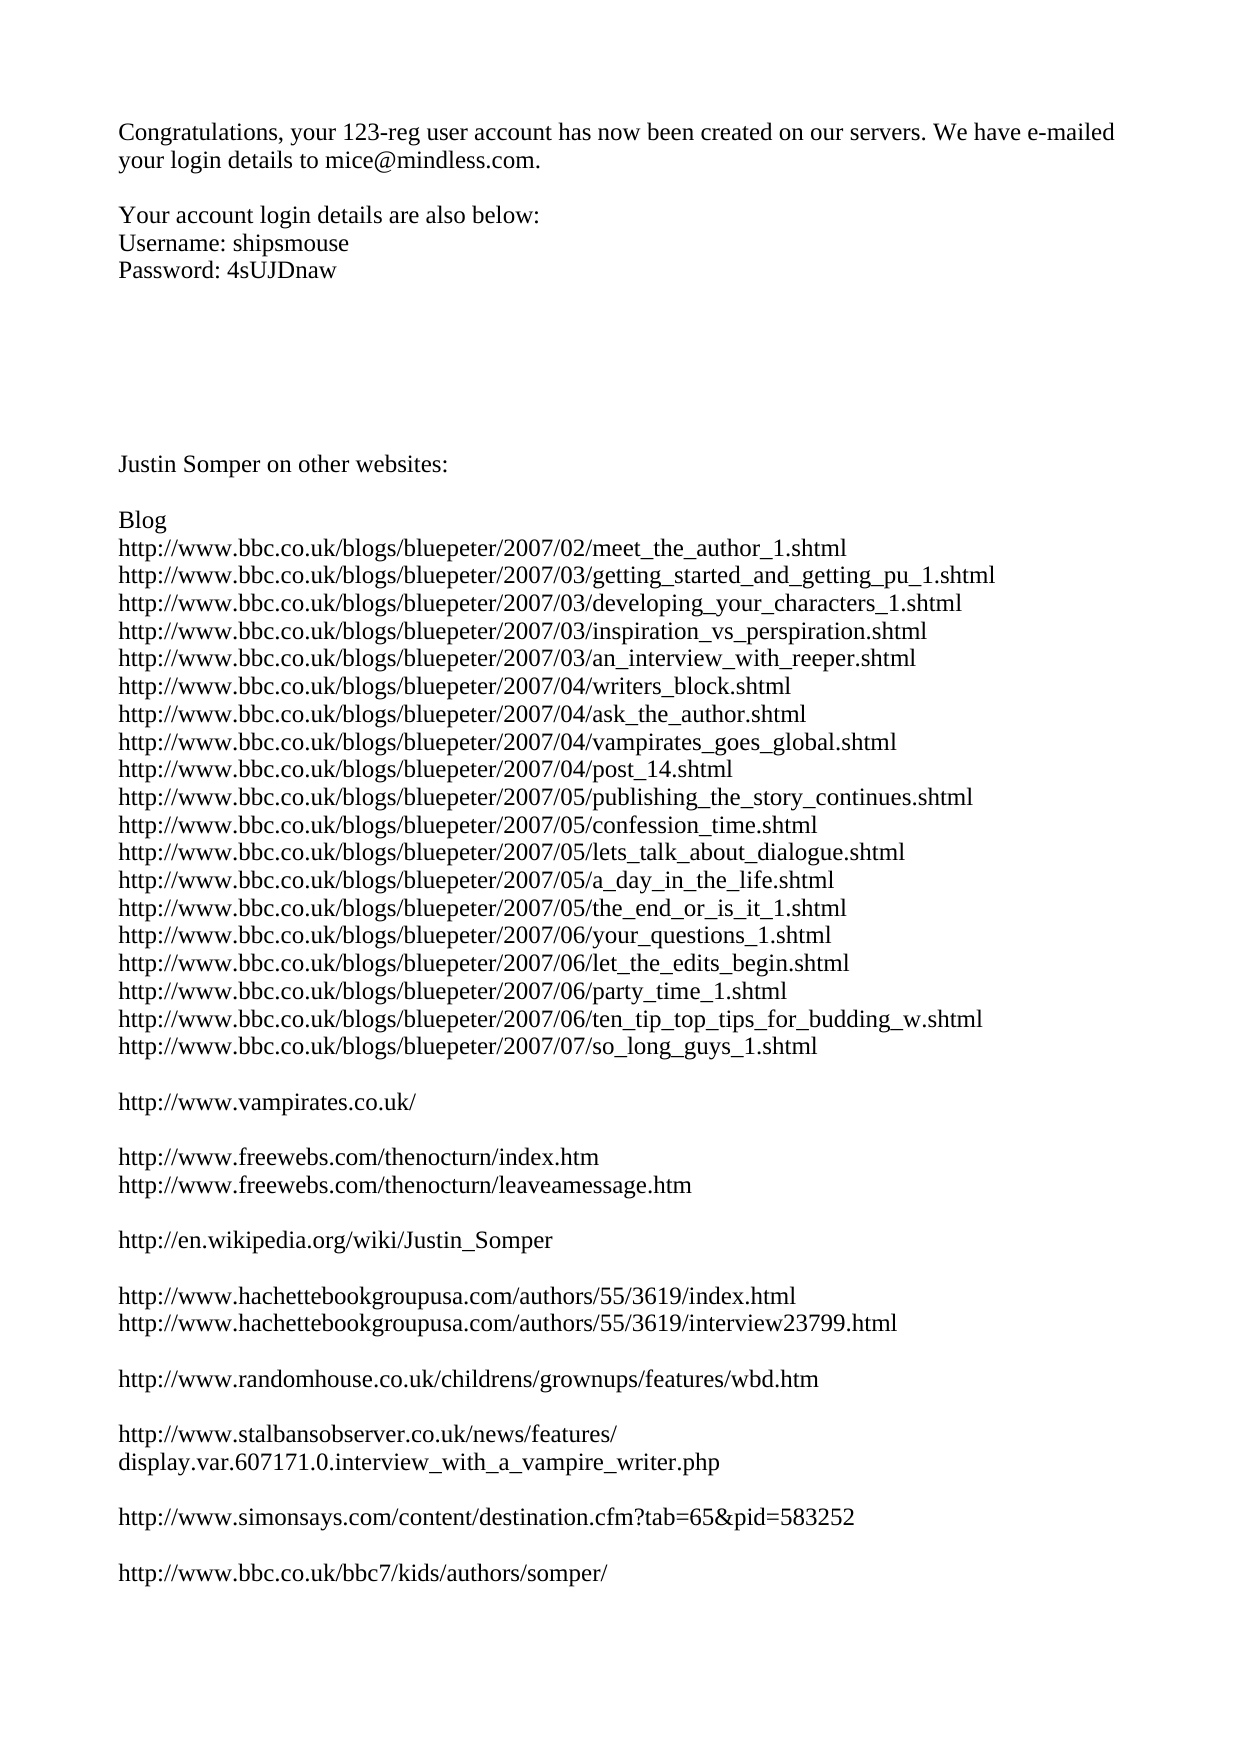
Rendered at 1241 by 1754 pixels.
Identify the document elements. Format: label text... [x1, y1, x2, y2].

text http://www.freewebs.com/thenocturn/leaveamessage.htm [118, 1171, 1122, 1199]
text http://www.bbc.co.uk/blogs/bluepeter/2007/04/vampirates_goes_global.shtml [118, 728, 1122, 755]
text http://www.bbc.co.uk/blogs/bluepeter/2007/07/so_long_guys_1.shtml [118, 1032, 1122, 1060]
text http://www.bbc.co.uk/blogs/bluepeter/2007/05/lets_talk_about_dialogue.shtml [118, 838, 1122, 866]
text http://www.hachettebookgroupusa.com/authors/55/3619/interview23799.html [118, 1309, 1122, 1337]
text http://www.bbc.co.uk/blogs/bluepeter/2007/04/ask_the_author.shtml [118, 700, 1122, 728]
text http://www.bbc.co.uk/blogs/bluepeter/2007/05/a_day_in_the_life.shtml [118, 866, 1122, 894]
text Justin Somper on other websites: [118, 451, 1122, 478]
text http://www.randomhouse.co.uk/childrens/grownups/features/wbd.htm [118, 1365, 1122, 1393]
text Congratulations, your 123-reg user account has now been created on our servers. We have e-mailed your login details to mice@mindless.com. [118, 118, 1122, 173]
text http://www.vampirates.co.uk/ [118, 1088, 1122, 1116]
text http://en.wikipedia.org/wiki/Justin_Somper [118, 1226, 1122, 1254]
text http://www.stalbansobserver.co.uk/news/features/display.var.607171.0.interview_with_a_vampire_writer.php [118, 1420, 1122, 1476]
text http://www.bbc.co.uk/blogs/bluepeter/2007/05/confession_time.shtml [118, 811, 1122, 838]
text http://www.bbc.co.uk/bbc7/kids/authors/somper/ [118, 1559, 1122, 1587]
text Your account login details are also below: [118, 201, 1122, 229]
text http://www.bbc.co.uk/blogs/bluepeter/2007/05/publishing_the_story_continues.shtml [118, 783, 1122, 811]
text http://www.bbc.co.uk/blogs/bluepeter/2007/03/inspiration_vs_perspiration.shtml [118, 617, 1122, 644]
text http://www.freewebs.com/thenocturn/index.htm [118, 1143, 1122, 1171]
text http://www.bbc.co.uk/blogs/bluepeter/2007/03/an_interview_with_reeper.shtml [118, 644, 1122, 672]
text http://www.bbc.co.uk/blogs/bluepeter/2007/06/ten_tip_top_tips_for_budding_w.shtml [118, 1005, 1122, 1032]
text Password: 4sUJDnaw [118, 257, 1122, 284]
text http://www.hachettebookgroupusa.com/authors/55/3619/index.html [118, 1282, 1122, 1309]
text http://www.bbc.co.uk/blogs/bluepeter/2007/06/party_time_1.shtml [118, 977, 1122, 1005]
text http://www.bbc.co.uk/blogs/bluepeter/2007/06/let_the_edits_begin.shtml [118, 949, 1122, 977]
text http://www.bbc.co.uk/blogs/bluepeter/2007/03/getting_started_and_getting_pu_1.shtml [118, 561, 1122, 589]
text http://www.bbc.co.uk/blogs/bluepeter/2007/02/meet_the_author_1.shtml [118, 534, 1122, 561]
text http://www.bbc.co.uk/blogs/bluepeter/2007/04/post_14.shtml [118, 755, 1122, 783]
text http://www.simonsays.com/content/destination.cfm?tab=65&pid=583252 [118, 1503, 1122, 1531]
text http://www.bbc.co.uk/blogs/bluepeter/2007/05/the_end_or_is_it_1.shtml [118, 894, 1122, 922]
text http://www.bbc.co.uk/blogs/bluepeter/2007/04/writers_block.shtml [118, 672, 1122, 700]
text Username: shipsmouse [118, 229, 1122, 257]
text Blog [118, 506, 1122, 534]
text http://www.bbc.co.uk/blogs/bluepeter/2007/03/developing_your_characters_1.shtml [118, 589, 1122, 617]
text http://www.bbc.co.uk/blogs/bluepeter/2007/06/your_questions_1.shtml [118, 922, 1122, 949]
